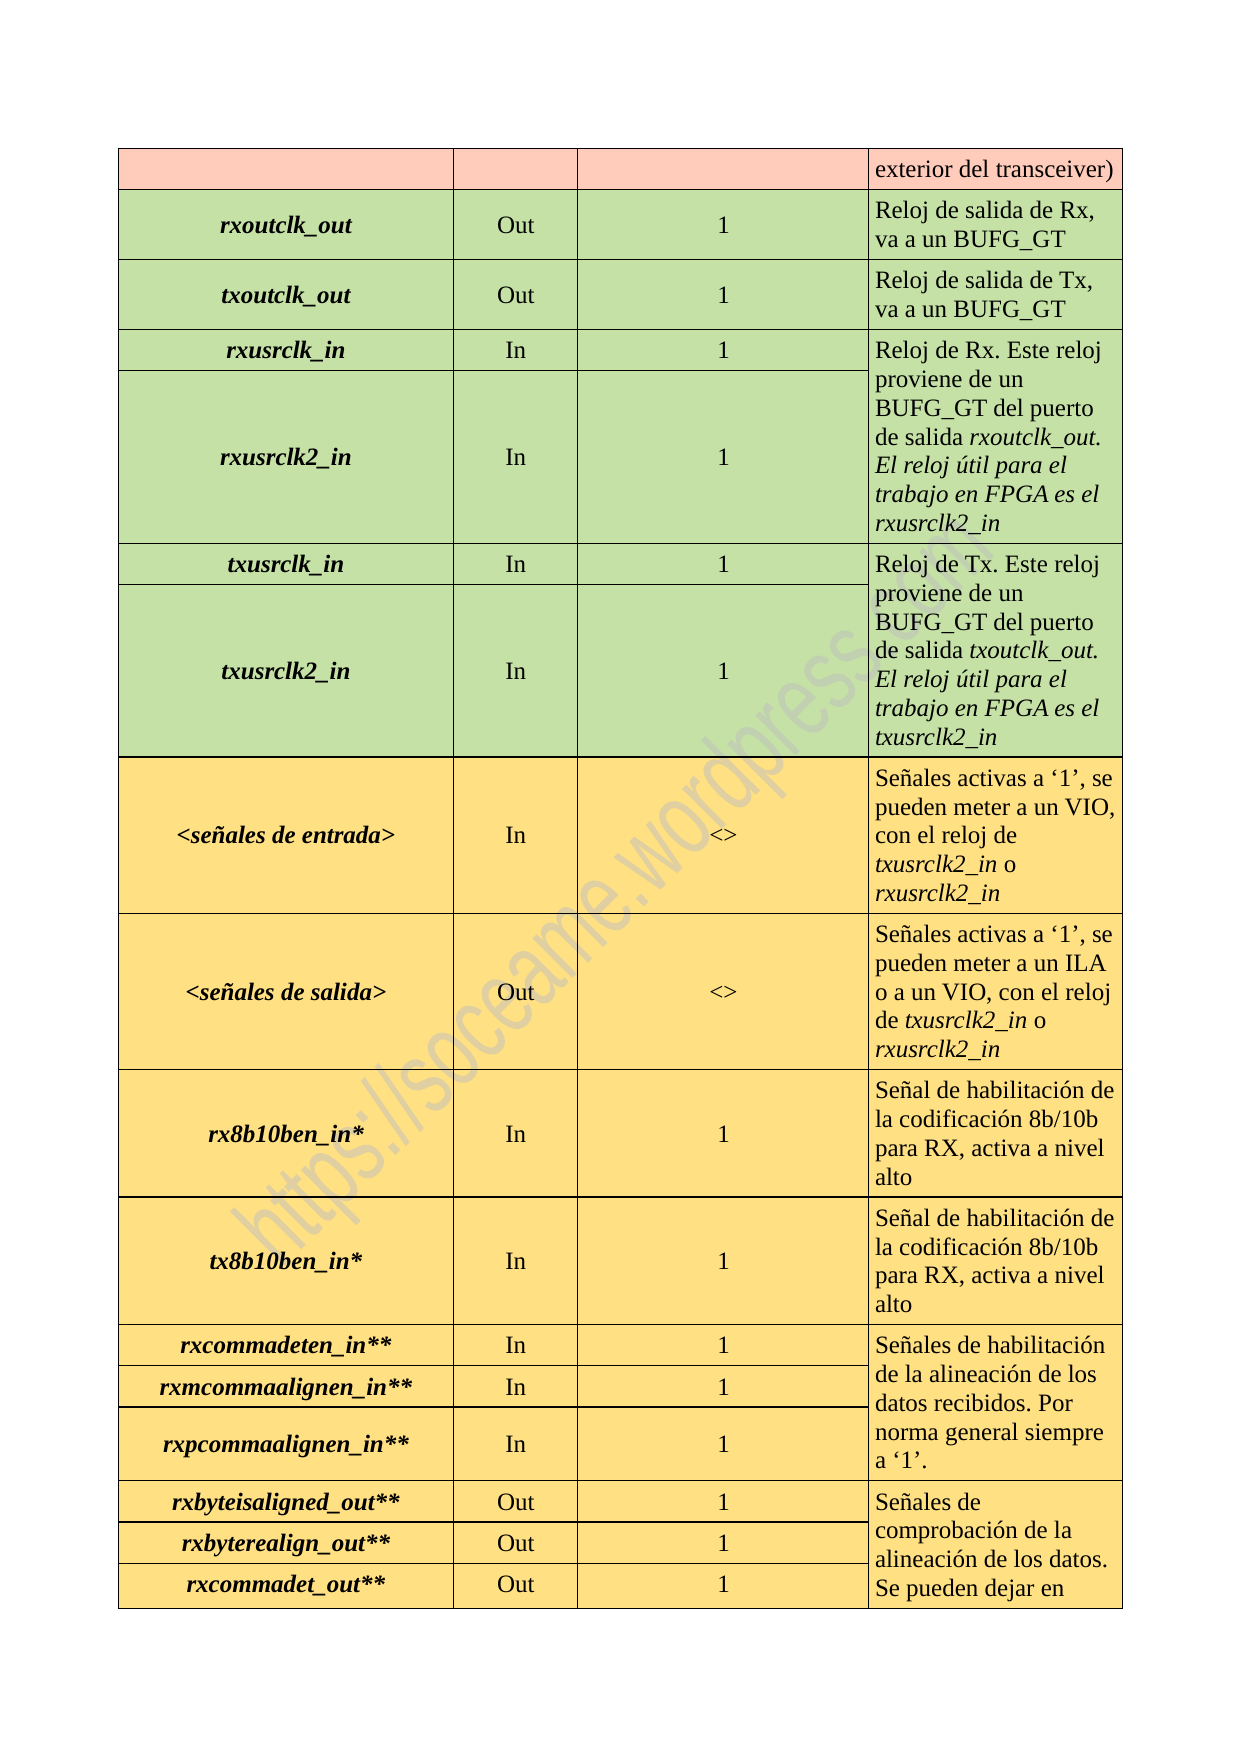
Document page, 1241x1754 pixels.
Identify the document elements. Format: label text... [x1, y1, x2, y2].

table_cell rxpcommaalignen_in** [119, 1408, 453, 1480]
table_cell 1 [578, 260, 868, 329]
table_cell <> [578, 758, 868, 913]
table_cell txoutclk_out [119, 260, 453, 329]
table_cell [578, 149, 868, 189]
table_cell 1 [578, 190, 868, 259]
table_cell tx8b10ben_in* [119, 1198, 453, 1324]
table_cell 1 [578, 1564, 868, 1608]
table_cell Señales activas a ‘1’, se pueden meter a un VIO, con el reloj de txusrclk2_in o rxusrclk2_in [869, 758, 1122, 913]
table_cell Reloj de salida de Tx, va a un BUFG_GT [869, 260, 1122, 329]
table_cell 1 [578, 1325, 868, 1365]
table_cell Reloj de salida de Rx, va a un BUFG_GT [869, 190, 1122, 259]
table_cell Out [454, 1481, 577, 1521]
table_cell rx8b10ben_in* [119, 1070, 453, 1196]
table_cell In [454, 1408, 577, 1480]
table_cell rxmcommaalignen_in** [119, 1366, 453, 1406]
table_cell Señales de habilitación de la alineación de los datos recibidos. Por norma general siempre a ‘1’. [869, 1325, 1122, 1480]
table_cell [119, 149, 453, 189]
table_cell txusrclk2_in [119, 585, 453, 756]
table_cell Señal de habilitación de la codificación 8b/10b para RX, activa a nivel alto [869, 1070, 1122, 1196]
table_cell In [454, 1366, 577, 1406]
table_cell rxoutclk_out [119, 190, 453, 259]
table_cell Out [454, 914, 577, 1069]
table_cell Señales activas a ‘1’, se pueden meter a un ILA o a un VIO, con el reloj de txusrclk2_in o rxusrclk2_in [869, 914, 1122, 1069]
table_cell 1 [578, 1481, 868, 1521]
table_cell Reloj de Rx. Este reloj proviene de un BUFG_GT del puerto de salida rxoutclk_out. El reloj útil para el trabajo en FPGA es el rxusrclk2_in [869, 330, 1122, 543]
table_cell In [454, 1070, 577, 1196]
table_cell [454, 149, 577, 189]
table_cell In [454, 1325, 577, 1365]
table_cell rxbyteisaligned_out** [119, 1481, 453, 1521]
table_cell <señales de entrada> [119, 758, 453, 913]
table_cell In [454, 371, 577, 543]
table_cell Out [454, 1564, 577, 1608]
table_cell In [454, 330, 577, 370]
table_cell In [454, 544, 577, 584]
table_cell rxusrclk2_in [119, 371, 453, 543]
table_cell 1 [578, 1408, 868, 1480]
table_cell rxcommadet_out** [119, 1564, 453, 1608]
table_cell 1 [578, 1070, 868, 1196]
table_cell In [454, 1198, 577, 1324]
table_cell Out [454, 260, 577, 329]
table_cell 1 [578, 1198, 868, 1324]
table_cell 1 [578, 544, 868, 584]
table_cell rxbyterealign_out** [119, 1523, 453, 1563]
table_cell In [454, 585, 577, 756]
table_cell 1 [578, 585, 868, 756]
table_cell <> [578, 914, 868, 1069]
table_cell Señales de comprobación de la alineación de los datos. Se pueden dejar en abierto. [869, 1481, 1122, 1608]
table_cell In [454, 758, 577, 913]
table_cell rxcommadeten_in** [119, 1325, 453, 1365]
table_cell Out [454, 1523, 577, 1563]
table_cell <señales de salida> [119, 914, 453, 1069]
table_cell Reloj de Tx. Este reloj proviene de un BUFG_GT del puerto de salida txoutclk_out. El reloj útil para el trabajo en FPGA es el txusrclk2_in [869, 544, 1122, 756]
table_cell 1 [578, 371, 868, 543]
table_cell Out [454, 190, 577, 259]
table_cell Señal de habilitación de la codificación 8b/10b para RX, activa a nivel alto [869, 1198, 1122, 1324]
table_cell txusrclk_in [119, 544, 453, 584]
table_cell 1 [578, 1366, 868, 1406]
table_cell 1 [578, 1523, 868, 1563]
table_cell rxusrclk_in [119, 330, 453, 370]
table_cell 1 [578, 330, 868, 370]
